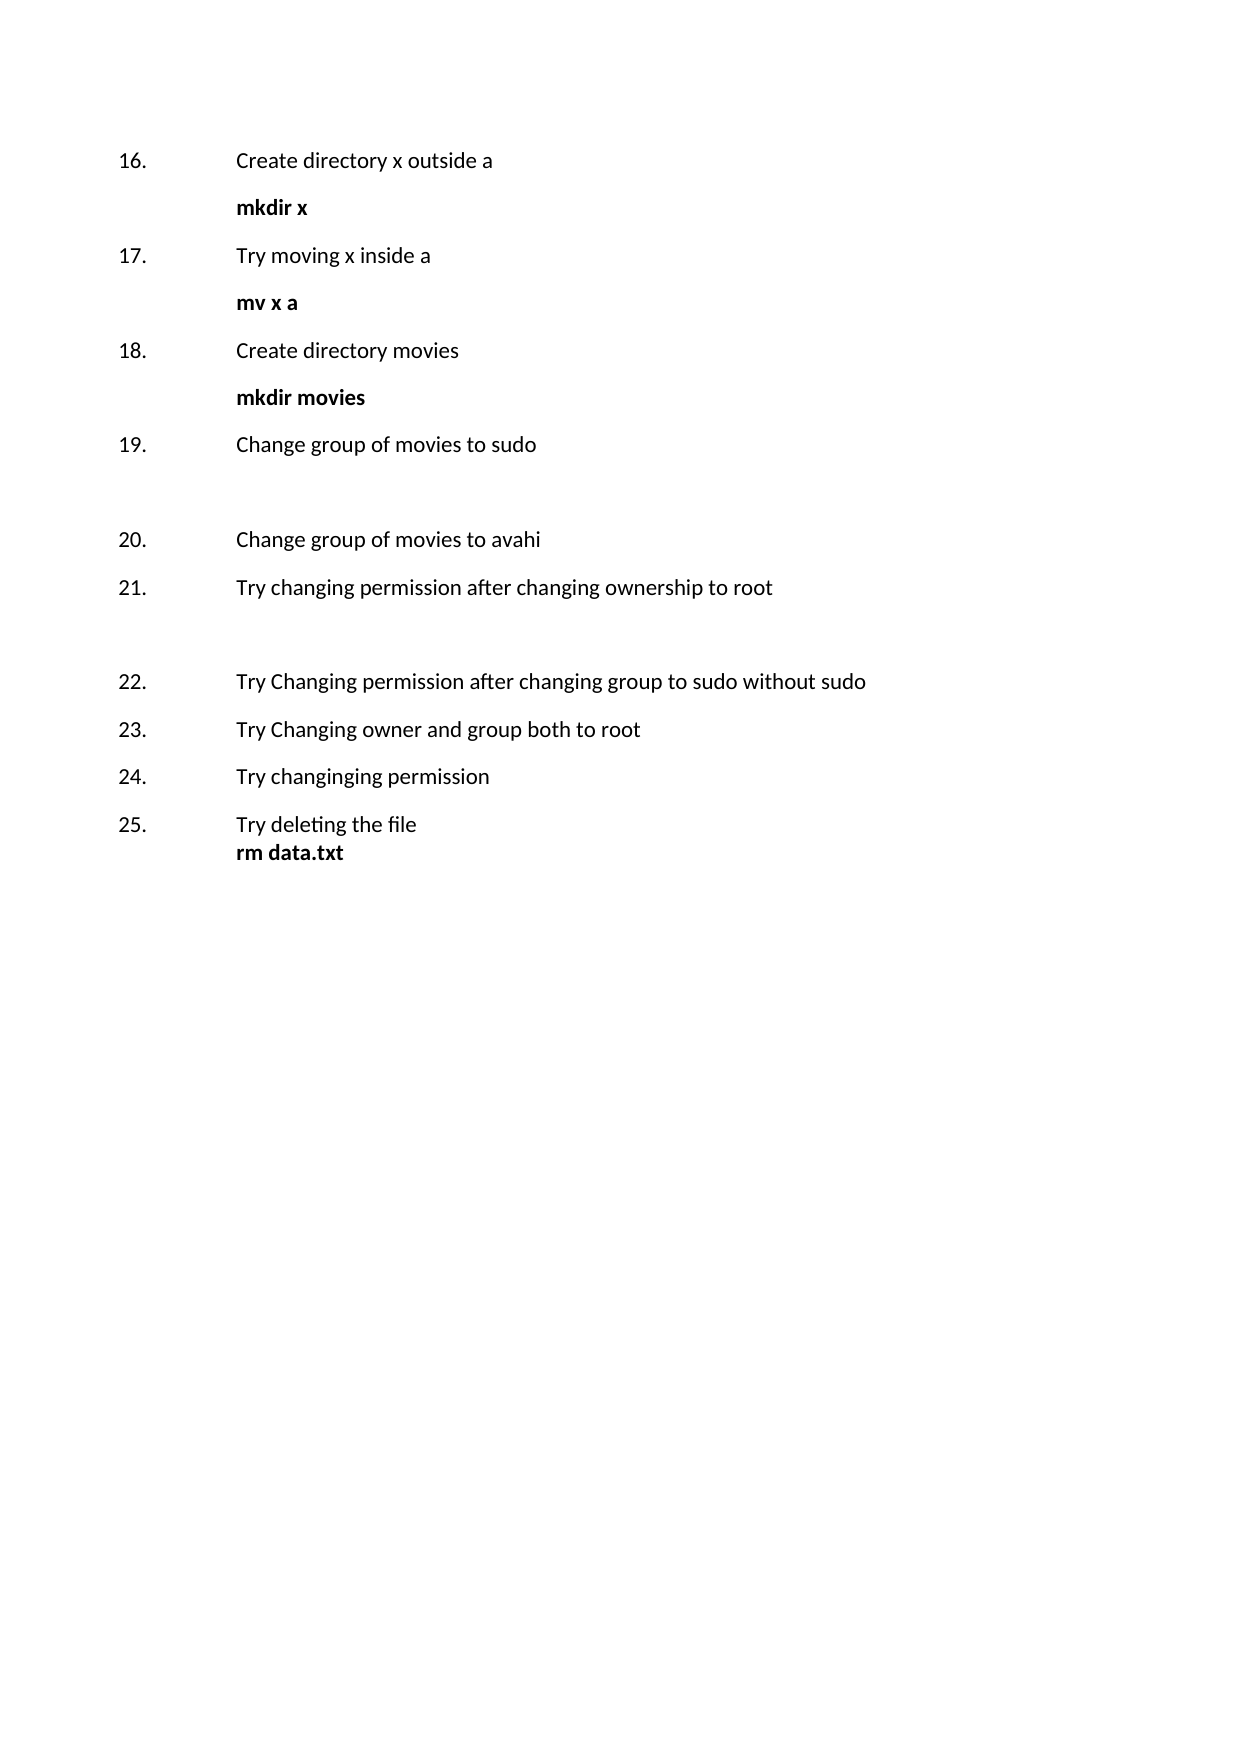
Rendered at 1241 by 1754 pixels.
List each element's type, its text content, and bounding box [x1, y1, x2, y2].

text mv x a [118, 288, 1122, 316]
text 16. Create directory x outside a [118, 146, 1122, 174]
text 22. Try Changing permission after changing group to sudo without sudo [118, 667, 1122, 696]
text 24. Try changinging permission [118, 762, 1122, 790]
text rm data.txt [118, 838, 1122, 866]
text mkdir x [118, 193, 1122, 222]
text 23. Try Changing owner and group both to root [118, 715, 1122, 743]
text mkdir movies [118, 383, 1122, 411]
text 17. Try moving x inside a [118, 241, 1122, 269]
text 20. Change group of movies to avahi [118, 525, 1122, 553]
text 19. Change group of movies to sudo [118, 431, 1122, 458]
text 25. Try deleting the file [118, 810, 1122, 838]
text 21. Try changing permission after changing ownership to root [118, 573, 1122, 601]
text 18. Create directory movies [118, 336, 1122, 364]
